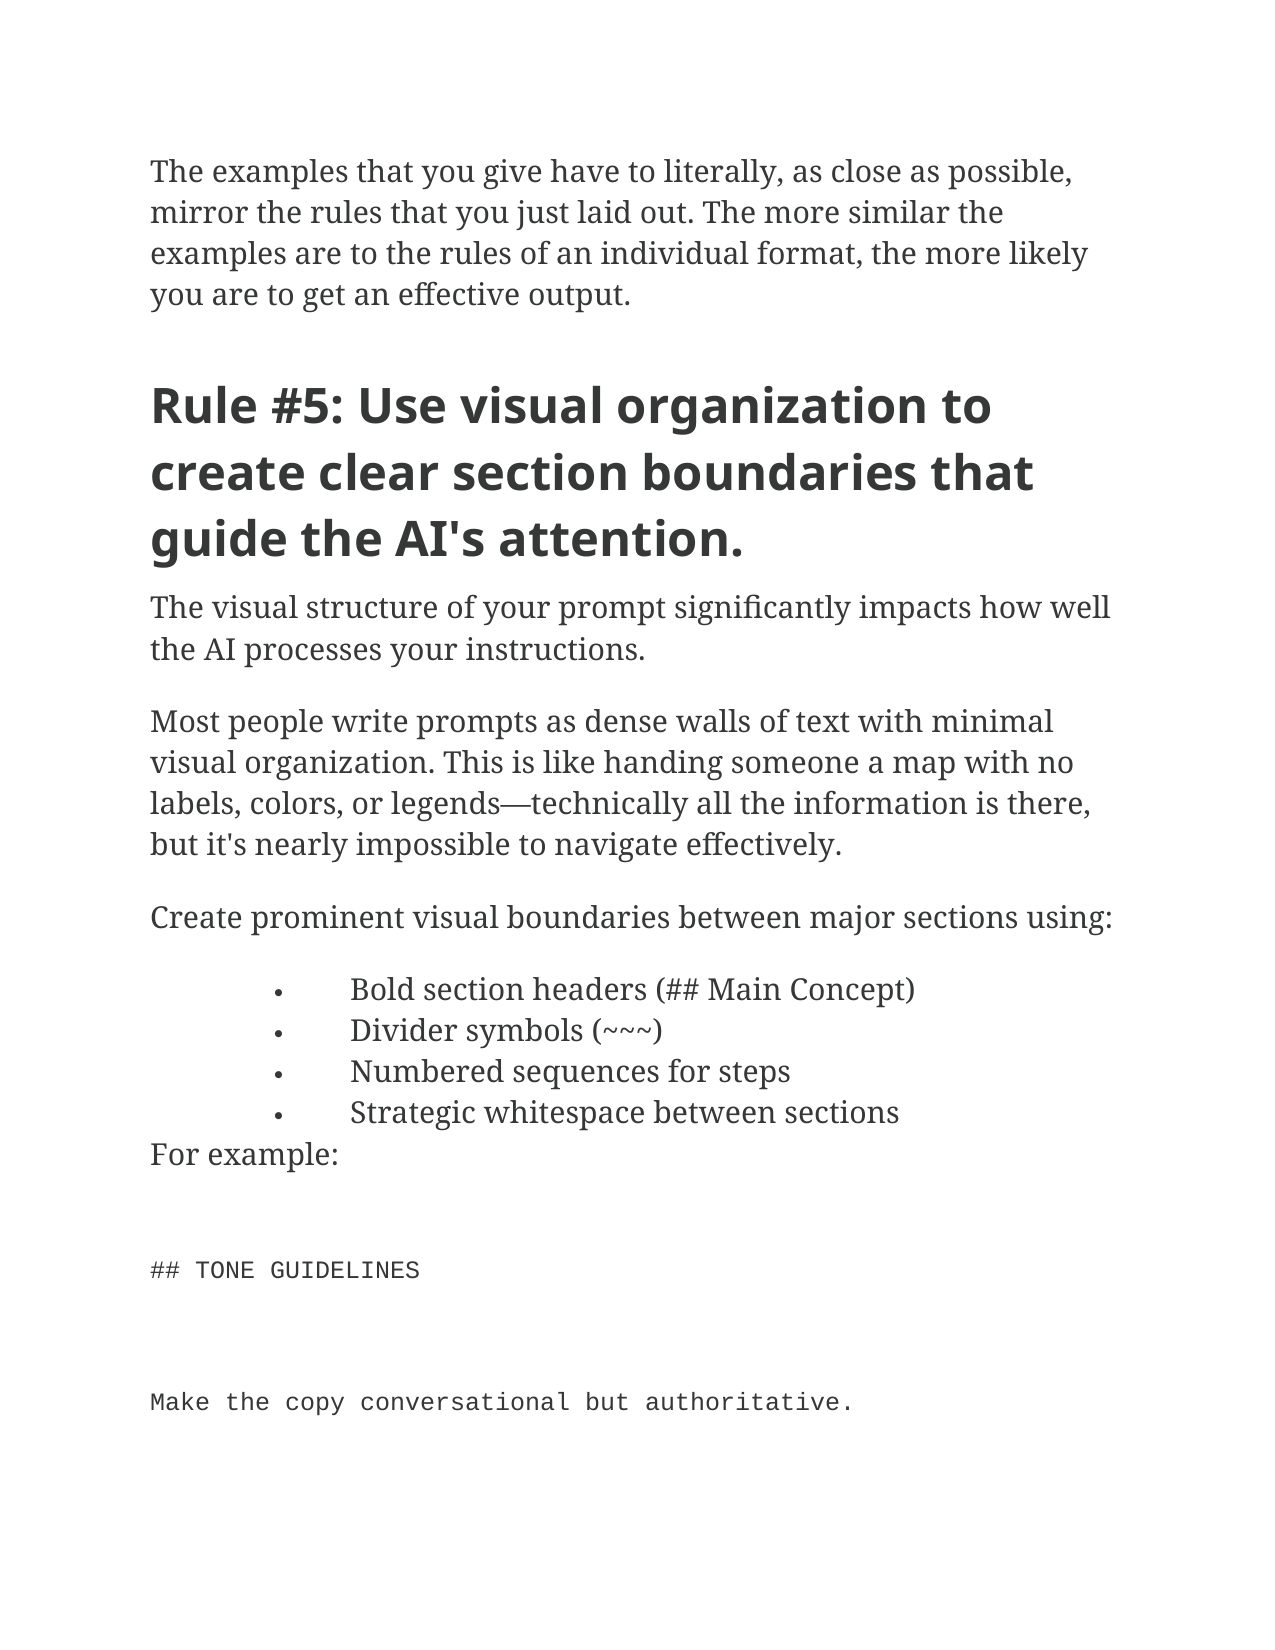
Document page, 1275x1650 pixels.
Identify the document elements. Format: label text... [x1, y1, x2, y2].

text ## TONE GUIDELINES [150, 1255, 1125, 1286]
text The examples that you give have to literally, as close as possible, mirror the rules that you just laid out. The more similar the examples are to the rules of an individual format, the more likely you are to get an effective output. [150, 150, 1125, 314]
subtitle Rule #5: Use visual organization to create clear section boundaries that guide the AI's attention. [150, 371, 1125, 571]
list Divider symbols (~~~) [275, 1009, 1125, 1051]
list Strategic whitespace between sections [275, 1092, 1125, 1133]
list Bold section headers (## Main Concept) [275, 968, 1125, 1009]
text For example: [150, 1133, 1125, 1174]
text Create prominent visual boundaries between major sections using: [150, 896, 1125, 937]
text Make the copy conversational but authoritative. [150, 1386, 1125, 1418]
text Most people write prompts as dense walls of text with minimal visual organization. This is like handing someone a map with no labels, colors, or legends—technically all the information is there, but it's nearly impossible to navigate effectively. [150, 700, 1125, 864]
text The visual structure of your prompt significantly impacts how well the AI processes your instructions. [150, 586, 1125, 669]
list Numbered sequences for steps [275, 1051, 1125, 1092]
